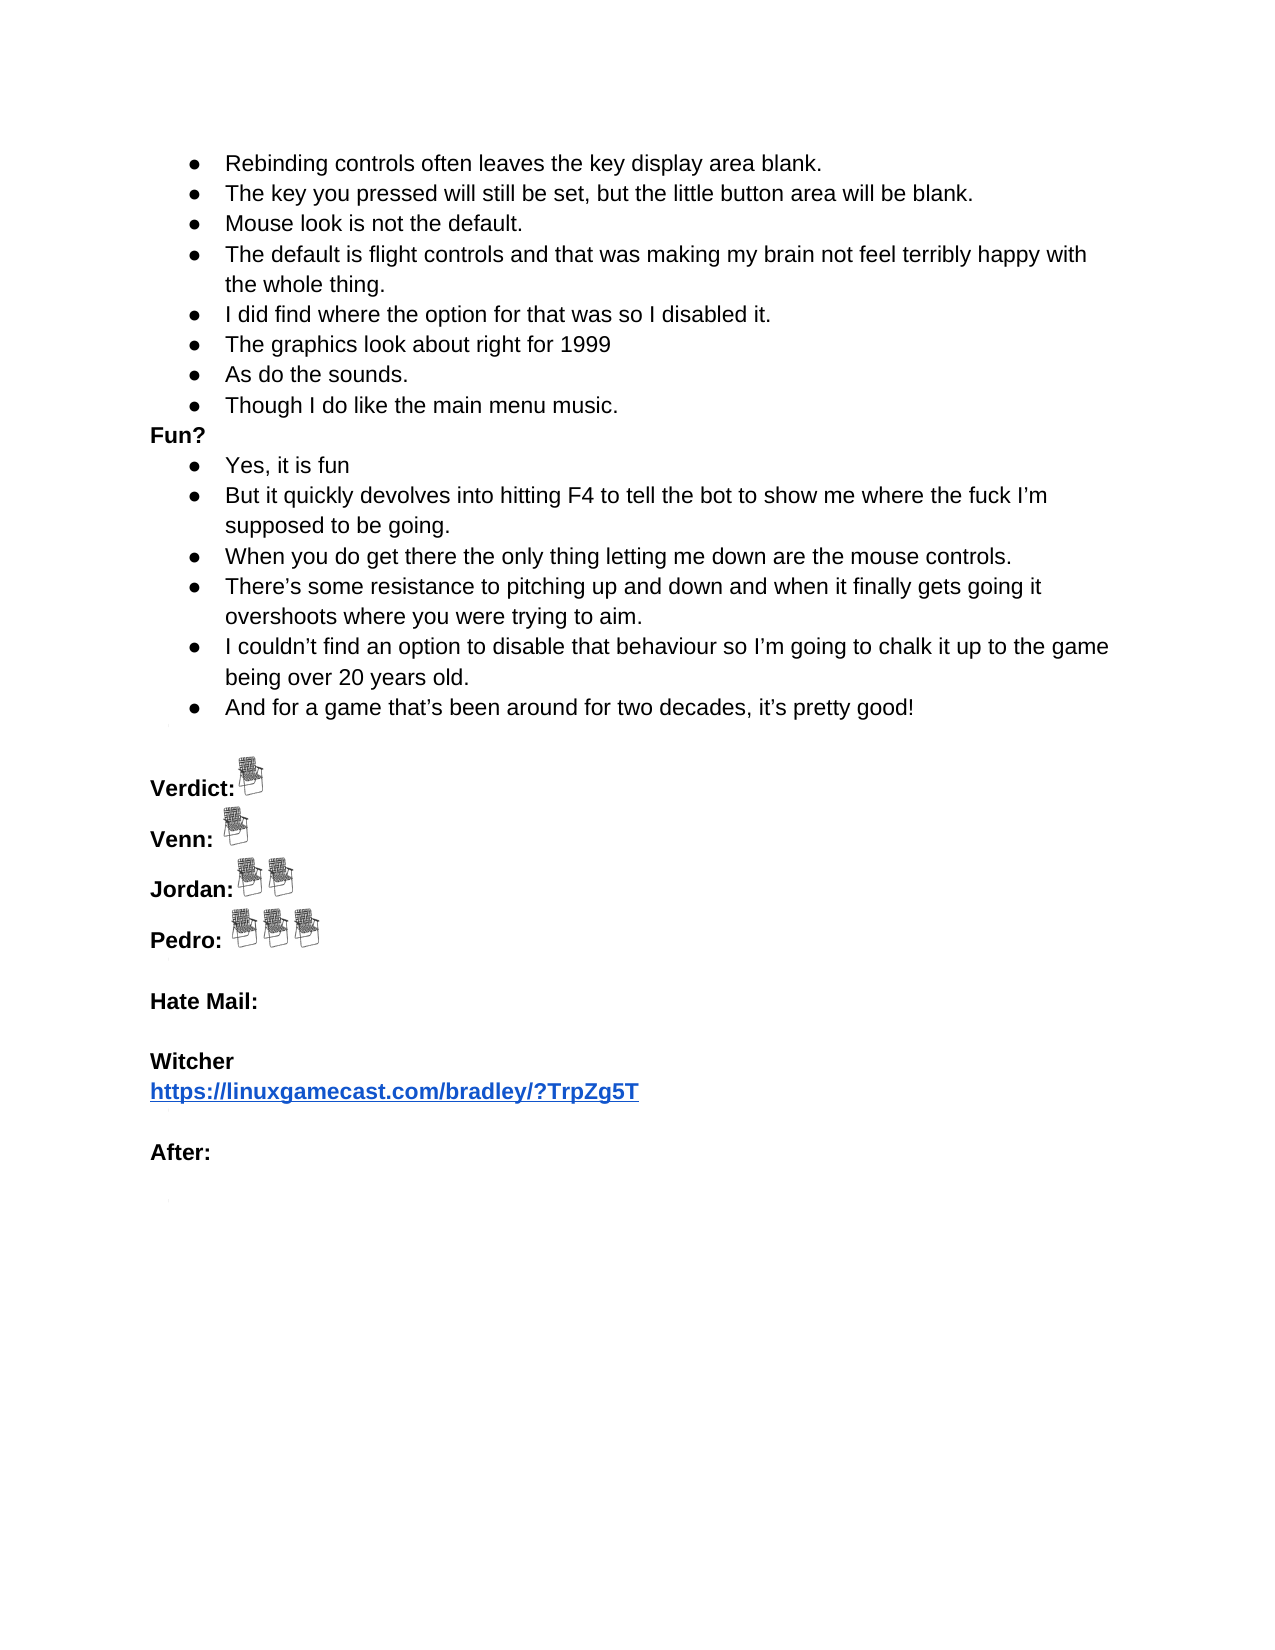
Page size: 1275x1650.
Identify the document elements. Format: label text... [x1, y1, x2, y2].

text Fun? [150, 422, 1125, 448]
picture [228, 906, 323, 949]
list The graphics look about right for 1999 [187, 331, 1125, 358]
text Hate Mail: [150, 988, 1125, 1014]
list Mouse look is not the default. [187, 210, 1125, 237]
list Yes, it is fun [187, 452, 1125, 478]
list I did find where the option for that was so I disabled it. [187, 301, 1125, 327]
text https://linuxgamecast.com/bradley/?TrpZg5T [150, 1078, 1125, 1105]
list The key you pressed will still be set, but the little button area will be blank. [187, 180, 1125, 207]
list Rebinding controls often leaves the key display area blank. [187, 150, 1125, 176]
text Jordan: Pedro: [150, 856, 1125, 954]
text Witcher [150, 1048, 1125, 1074]
list But it quickly devolves into hitting F4 to tell the bot to show me where the fuck I’m supposed to be going. [187, 482, 1125, 539]
text After: [150, 1139, 1125, 1165]
list The default is flight controls and that was making my brain not feel terribly happy with the whole thing. [187, 241, 1125, 297]
picture [234, 855, 297, 898]
list There’s some resistance to pitching up and down and when it finally gets going it overshoots where you were trying to aim. [187, 573, 1125, 629]
list As do the sounds. [187, 361, 1125, 388]
list I couldn’t find an option to disable that behaviour so I’m going to chalk it up to the game being over 20 years old. [187, 633, 1125, 690]
picture [220, 805, 252, 847]
picture [235, 754, 267, 797]
text Venn: [150, 805, 1125, 852]
list Though I do like the main menu music. [187, 392, 1125, 418]
text Verdict: [150, 754, 1125, 801]
list When you do get there the only thing letting me down are the mouse controls. [187, 543, 1125, 569]
list And for a game that’s been around for two decades, it’s pretty good! [187, 694, 1125, 720]
